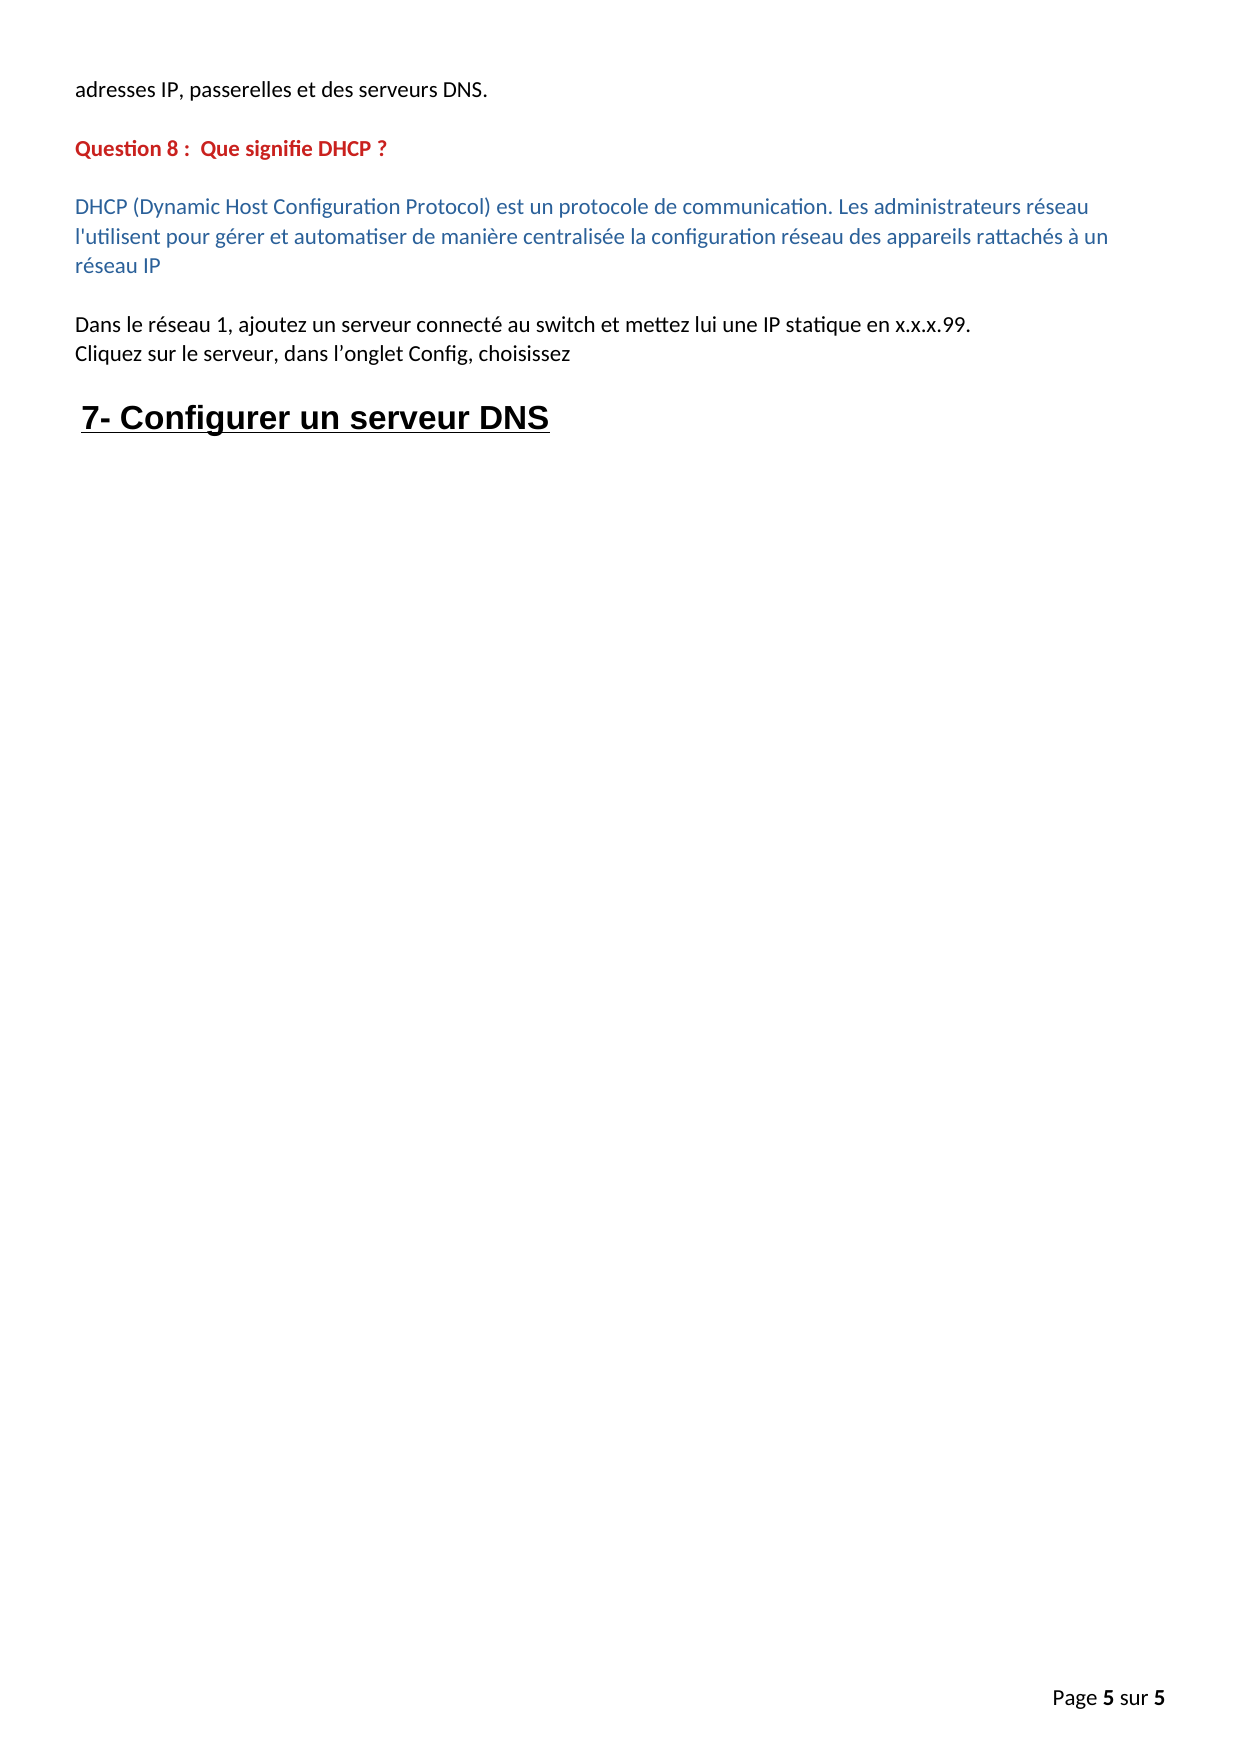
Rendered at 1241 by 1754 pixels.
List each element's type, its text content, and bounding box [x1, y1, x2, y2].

text DHCP (Dynamic Host Configuration Protocol) est un protocole de communication. Les administrateurs réseau l'utilisent pour gérer et automatiser de manière centralisée la configuration réseau des appareils rattachés à un réseau IP [75, 163, 1165, 250]
text Question 8 : Que signifie DHCP ? [75, 104, 1165, 132]
text Dans le réseau 1, ajoutez un serveur connecté au switch et mettez lui une IP statique en x.x.x.99. [75, 281, 1165, 309]
text Cliquez sur le serveur, dans l’onglet Config, choisissez [75, 310, 1165, 338]
text 7- Configurer un serveur DNS [81, 369, 1165, 407]
